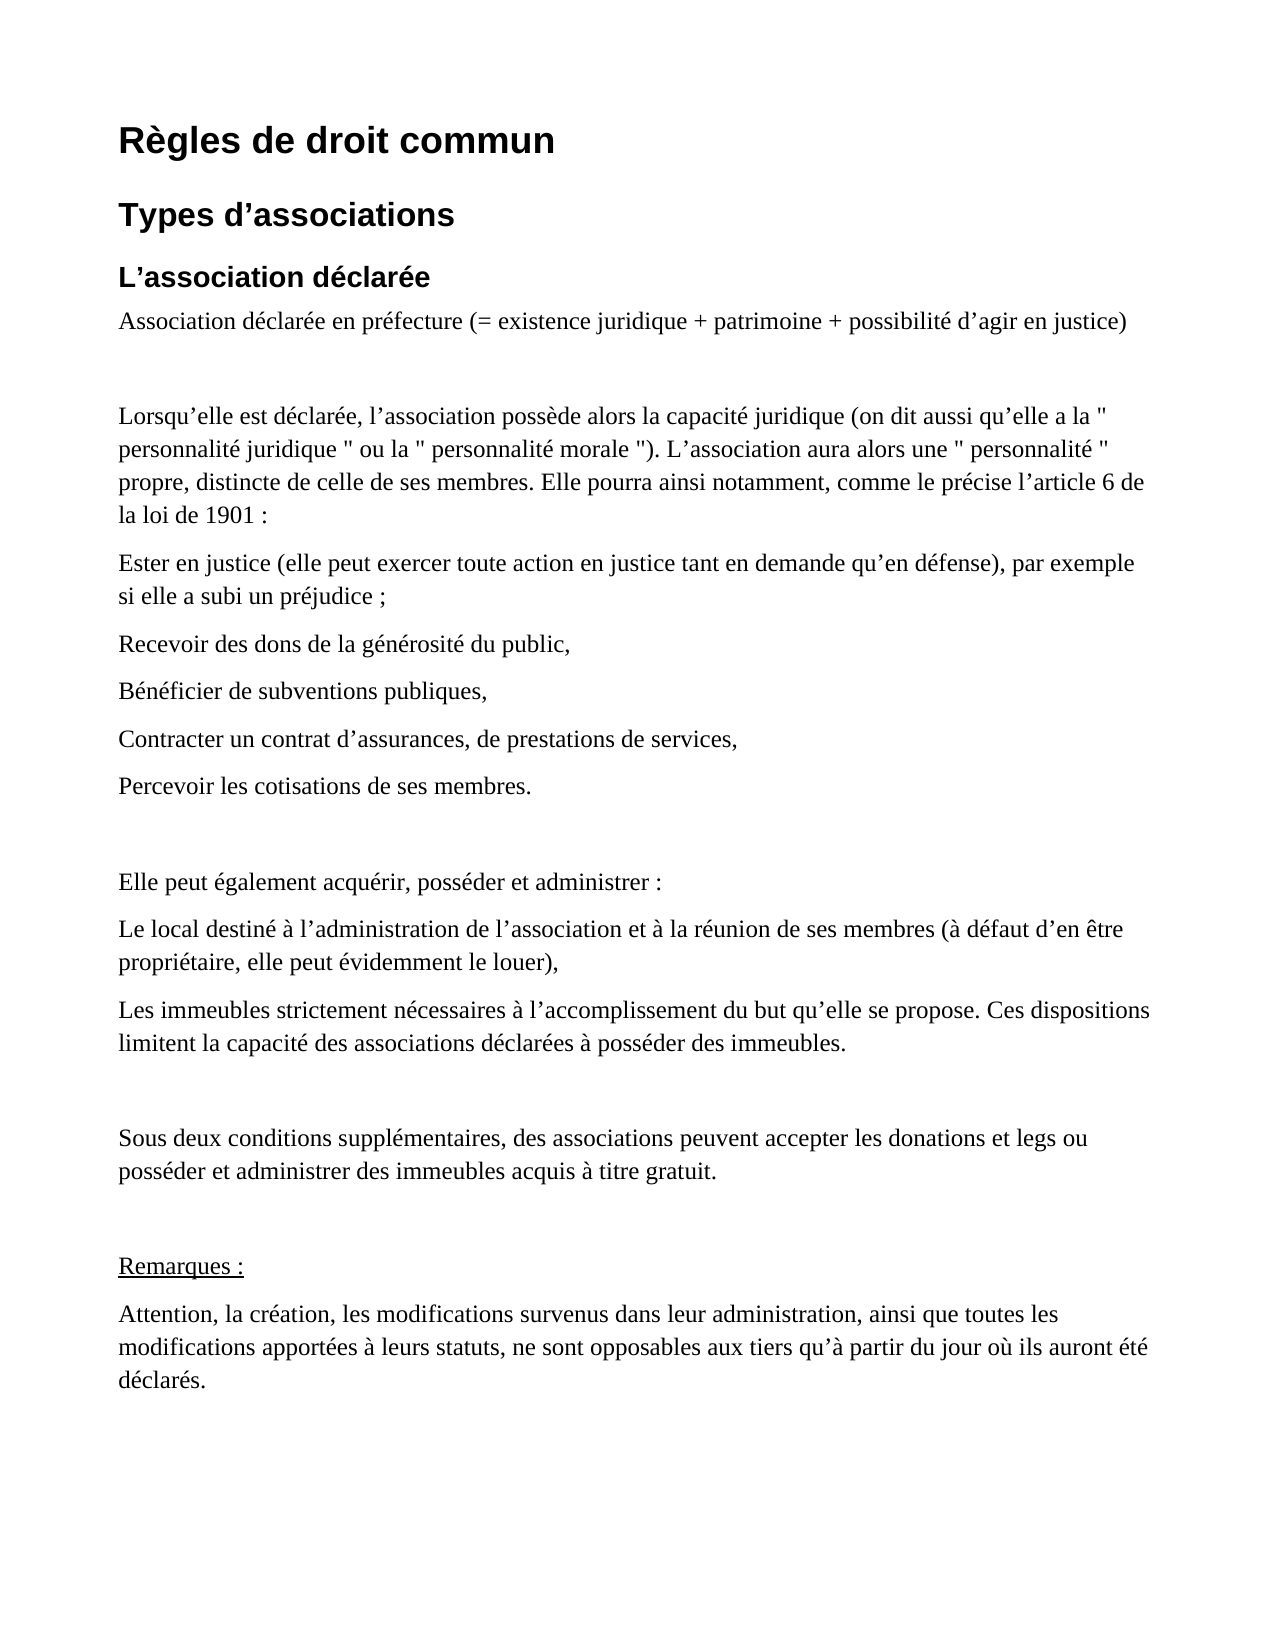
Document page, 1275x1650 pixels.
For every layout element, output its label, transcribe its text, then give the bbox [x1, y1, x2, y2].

text Les immeubles strictement nécessaires à l’accomplissement du but qu’elle se propose. Ces dispositions limitent la capacité des associations déclarées à posséder des immeubles. [118, 995, 1157, 1057]
text Attention, la création, les modifications survenus dans leur administration, ainsi que toutes les modifications apportées à leurs statuts, ne sont opposables aux tiers qu’à partir du jour où ils auront été déclarés. [118, 1299, 1157, 1394]
text Contracter un contrat d’assurances, de prestations de services, [118, 724, 1157, 753]
text Bénéficier de subventions publiques, [118, 676, 1157, 705]
text Sous deux conditions supplémentaires, des associations peuvent accepter les donations et legs ou posséder et administrer des immeubles acquis à titre gratuit. [118, 1123, 1157, 1185]
subtitle L’association déclarée [118, 260, 1157, 294]
text Percevoir les cotisations de ses membres. [118, 771, 1157, 800]
text Elle peut également acquérir, posséder et administrer : [118, 867, 1157, 895]
subtitle Règles de droit commun [118, 118, 1157, 161]
text Le local destiné à l’administration de l’association et à la réunion de ses membres (à défaut d’en être propriétaire, elle peut évidemment le louer), [118, 914, 1157, 976]
subtitle Types d’associations [118, 194, 1157, 233]
text Lorsqu’elle est déclarée, l’association possède alors la capacité juridique (on dit aussi qu’elle a la " personnalité juridique " ou la " personnalité morale "). L’association aura alors une " personnalité " propre, distincte de celle de ses membres. Elle pourra ainsi notamment, comme le précise l’article 6 de la loi de 1901 : [118, 401, 1157, 529]
text Ester en justice (elle peut exercer toute action en justice tant en demande qu’en défense), par exemple si elle a subi un préjudice ; [118, 548, 1157, 610]
text Recevoir des dons de la générosité du public, [118, 629, 1157, 657]
text Remarques : [118, 1251, 1157, 1280]
text Association déclarée en préfecture (= existence juridique + patrimoine + possibilité d’agir en justice) [118, 306, 1157, 335]
